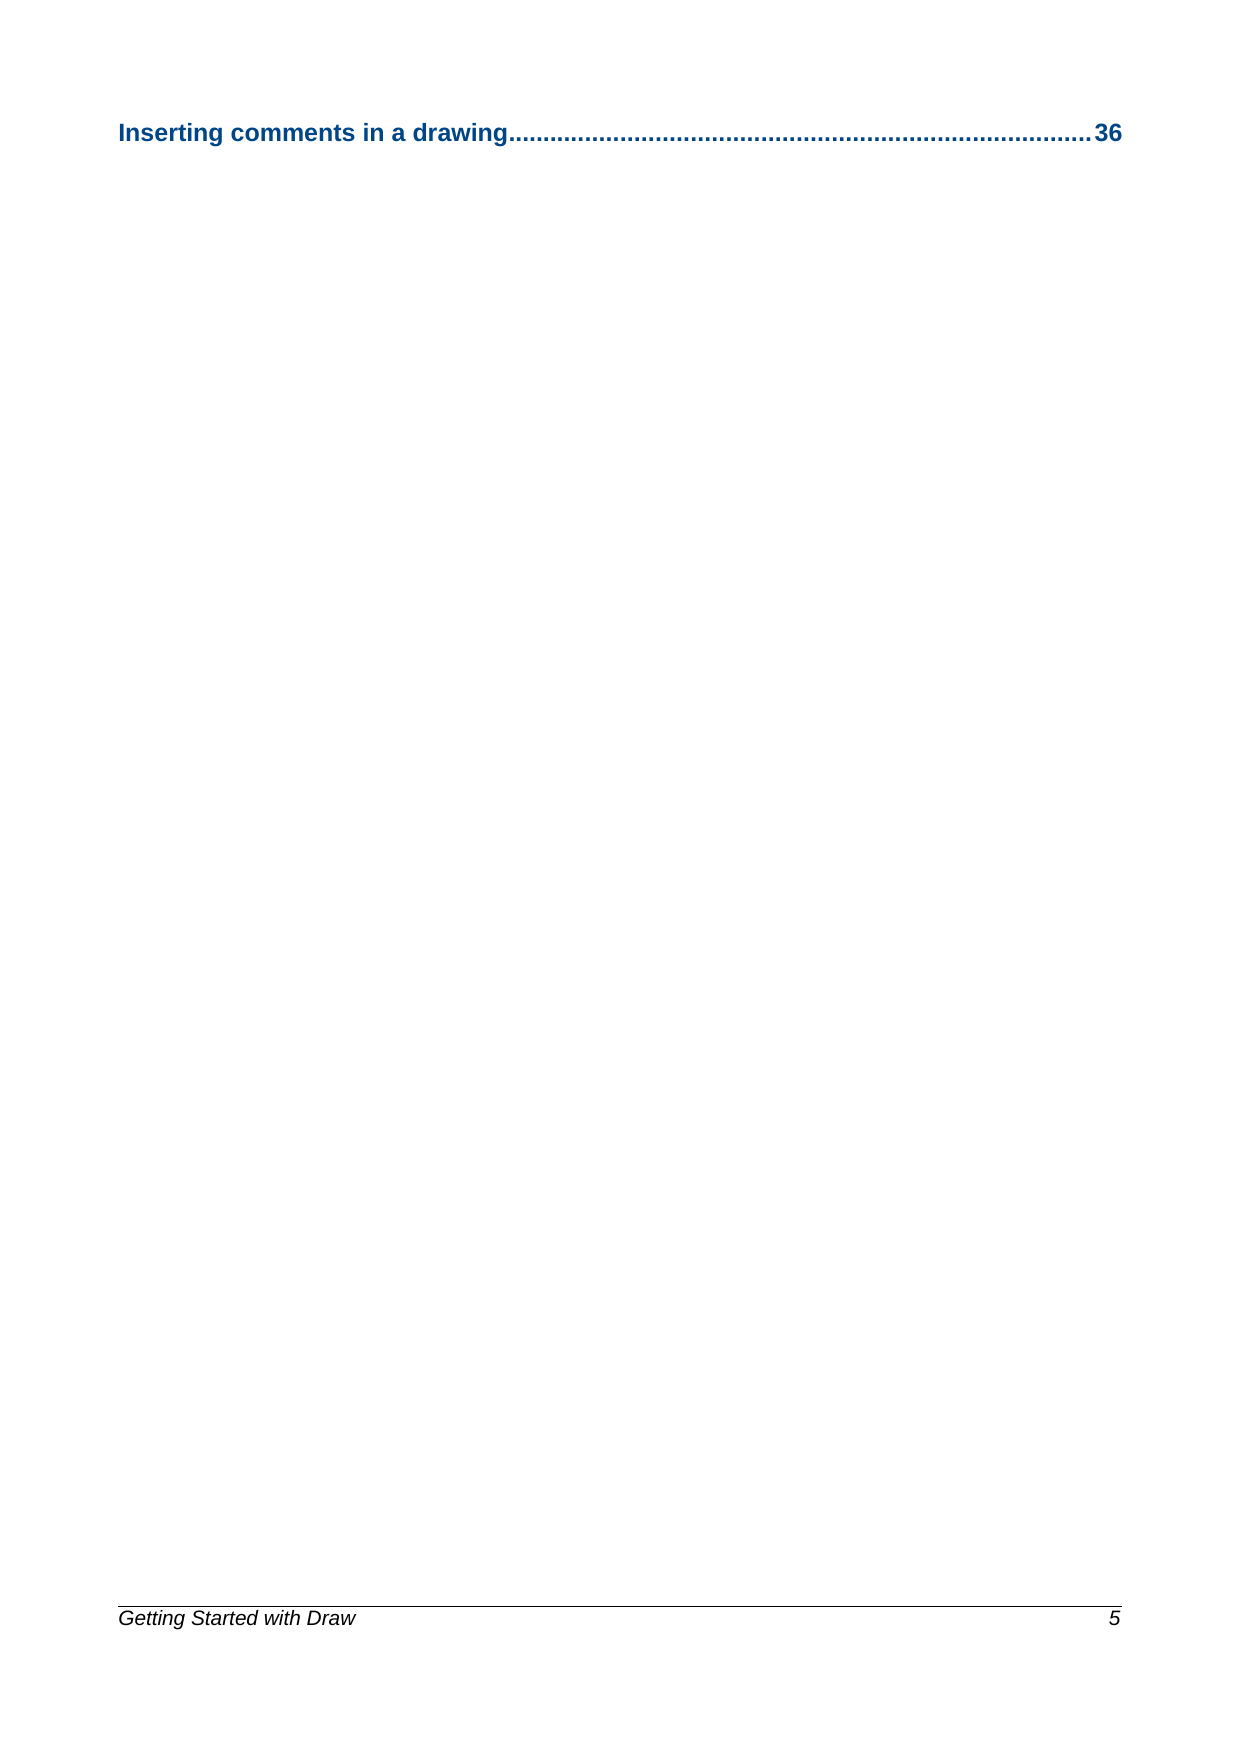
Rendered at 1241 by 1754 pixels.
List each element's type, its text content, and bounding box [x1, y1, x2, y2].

text Inserting comments in a drawing 36 [118, 118, 1122, 147]
